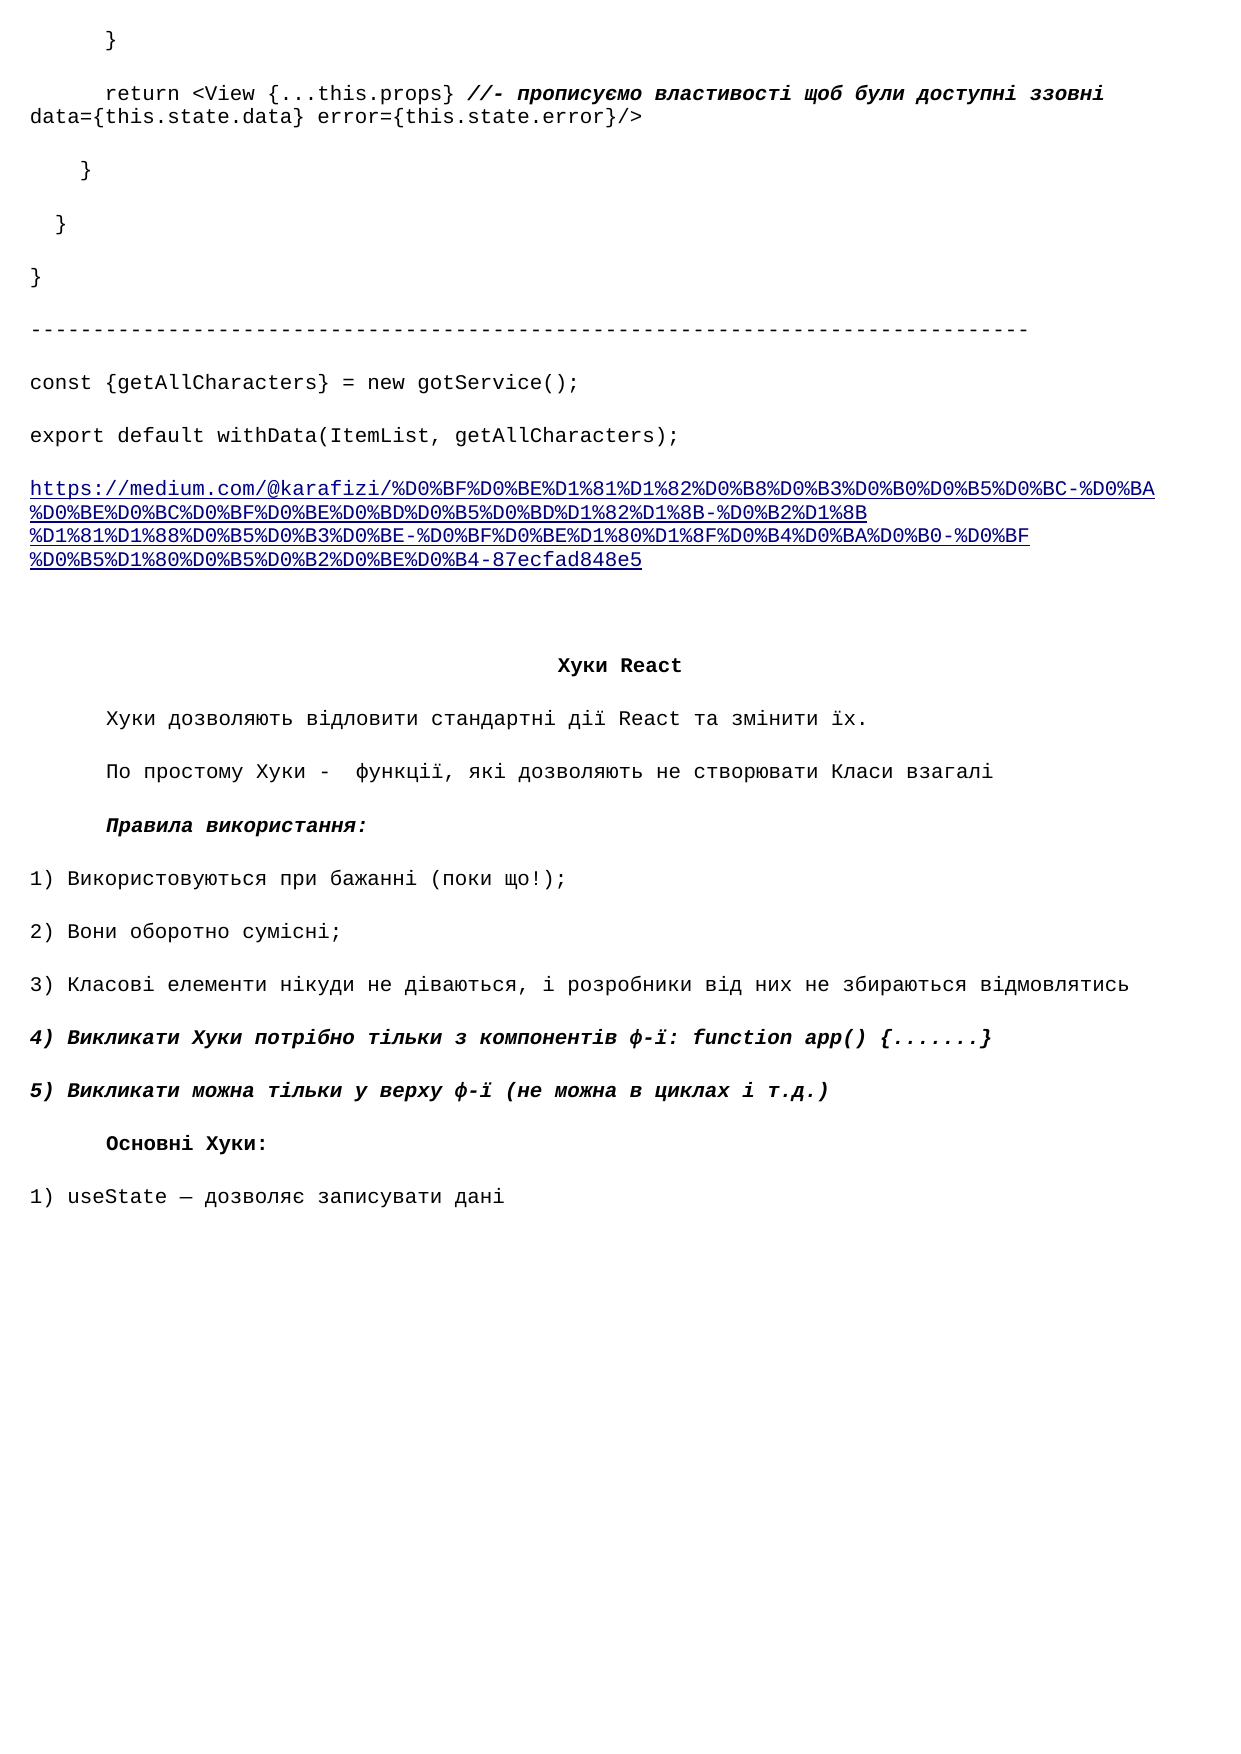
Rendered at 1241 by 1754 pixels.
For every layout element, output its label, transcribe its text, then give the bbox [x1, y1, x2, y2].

text Основні Хуки: [29, 1133, 1211, 1157]
text const {getAllCharacters} = new gotService(); [29, 372, 1211, 396]
text } [29, 29, 1211, 53]
text } [29, 159, 1211, 183]
text } [29, 266, 1211, 289]
text export default withData(ItemList, getAllCharacters); [29, 425, 1211, 449]
text return <View {...this.props} //- прописуємо властивості щоб були доступні ззовні data={this.state.data} error={this.state.error}/> [29, 83, 1211, 130]
text 5) Викликати можна тільки у верху ф-ї (не можна в циклах і т.д.) [29, 1080, 1211, 1104]
text 3) Класові елементи нікуди не діваються, і розробники від них не збираються відмовлятись [29, 974, 1211, 998]
text -------------------------------------------------------------------------------- [29, 319, 1211, 342]
text 1) Використовуються при бажанні (поки що!); [29, 868, 1211, 891]
text Хуки дозволяють відловити стандартні дії React та змінити їх. [29, 708, 1211, 732]
text Правила використання: [29, 815, 1211, 838]
text Хуки React [29, 655, 1211, 679]
text 1) useState — дозволяє записувати дані [29, 1187, 1211, 1210]
text По простому Хуки - функції, які дозволяють не створювати Класи взагалі [29, 762, 1211, 785]
text 2) Вони оборотно сумісні; [29, 921, 1211, 944]
text https://medium.com/@karafizi/%D0%BF%D0%BE%D1%81%D1%82%D0%B8%D0%B3%D0%B0%D0%B5%D0%BC-%D0%BA%D0%BE%D0%BC%D0%BF%D0%BE%D0%BD%D0%B5%D0%BD%D1%82%D1%8B-%D0%B2%D1%8B%D1%81%D1%88%D0%B5%D0%B3%D0%BE-%D0%BF%D0%BE%D1%80%D1%8F%D0%B4%D0%BA%D0%B0-%D0%BF%D0%B5%D1%80%D0%B5%D0%B2%D0%BE%D0%B4-87ecfad848e5 [29, 478, 1211, 573]
text } [29, 212, 1211, 236]
text 4) Викликати Хуки потрібно тільки з компонентів ф-ї: function app() {.......} [29, 1027, 1211, 1051]
